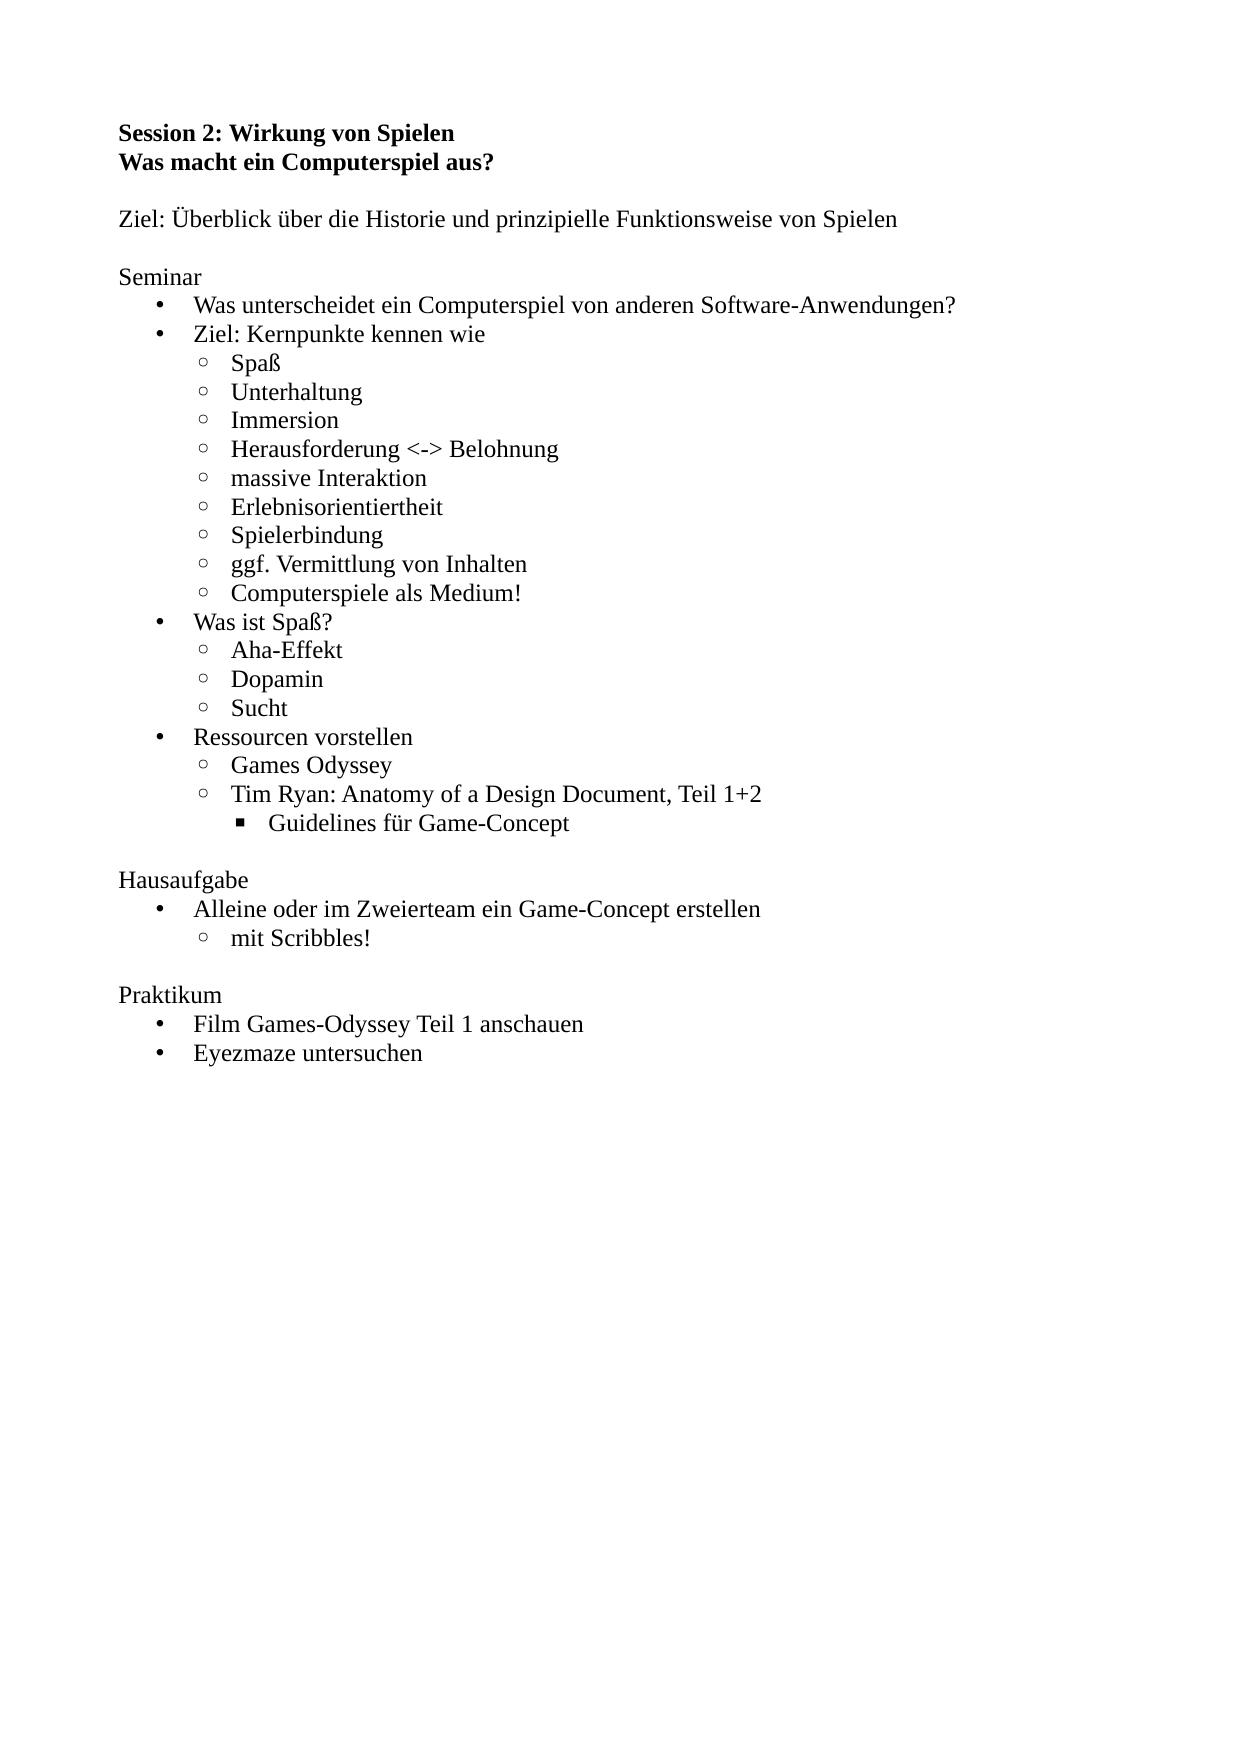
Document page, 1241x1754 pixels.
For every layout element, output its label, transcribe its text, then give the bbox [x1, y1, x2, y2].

list Spaß [193, 348, 1122, 377]
list Ressourcen vorstellen [156, 722, 1122, 751]
text Session 2: Wirkung von Spielen [118, 118, 1122, 147]
list Aha-Effekt [193, 636, 1122, 664]
list Ziel: Kernpunkte kennen wie [156, 319, 1122, 348]
text Was macht ein Computerspiel aus? [118, 147, 1122, 176]
list Immersion [193, 406, 1122, 434]
list Herausforderung <-> Belohnung [193, 434, 1122, 463]
list ggf. Vermittlung von Inhalten [193, 549, 1122, 578]
text Seminar [118, 262, 1122, 291]
list Unterhaltung [193, 377, 1122, 406]
list mit Scribbles! [193, 923, 1122, 952]
list Guidelines für Game-Concept [231, 808, 1122, 837]
list Film Games-Odyssey Teil 1 anschauen [156, 1009, 1122, 1038]
list Computerspiele als Medium! [193, 578, 1122, 607]
list Spielerbindung [193, 521, 1122, 549]
list Games Odyssey [193, 751, 1122, 779]
list Eyezmaze untersuchen [156, 1038, 1122, 1067]
list Erlebnisorientiertheit [193, 492, 1122, 521]
list Sucht [193, 693, 1122, 722]
list Alleine oder im Zweierteam ein Game-Concept erstellen [156, 894, 1122, 923]
list Tim Ryan: Anatomy of a Design Document, Teil 1+2 [193, 779, 1122, 808]
text Hausaufgabe [118, 866, 1122, 894]
text Ziel: Überblick über die Historie und prinzipielle Funktionsweise von Spielen [118, 204, 1122, 233]
text Praktikum [118, 981, 1122, 1009]
list massive Interaktion [193, 463, 1122, 492]
list Dopamin [193, 664, 1122, 693]
list Was unterscheidet ein Computerspiel von anderen Software-Anwendungen? [156, 291, 1122, 319]
list Was ist Spaß? [156, 607, 1122, 636]
